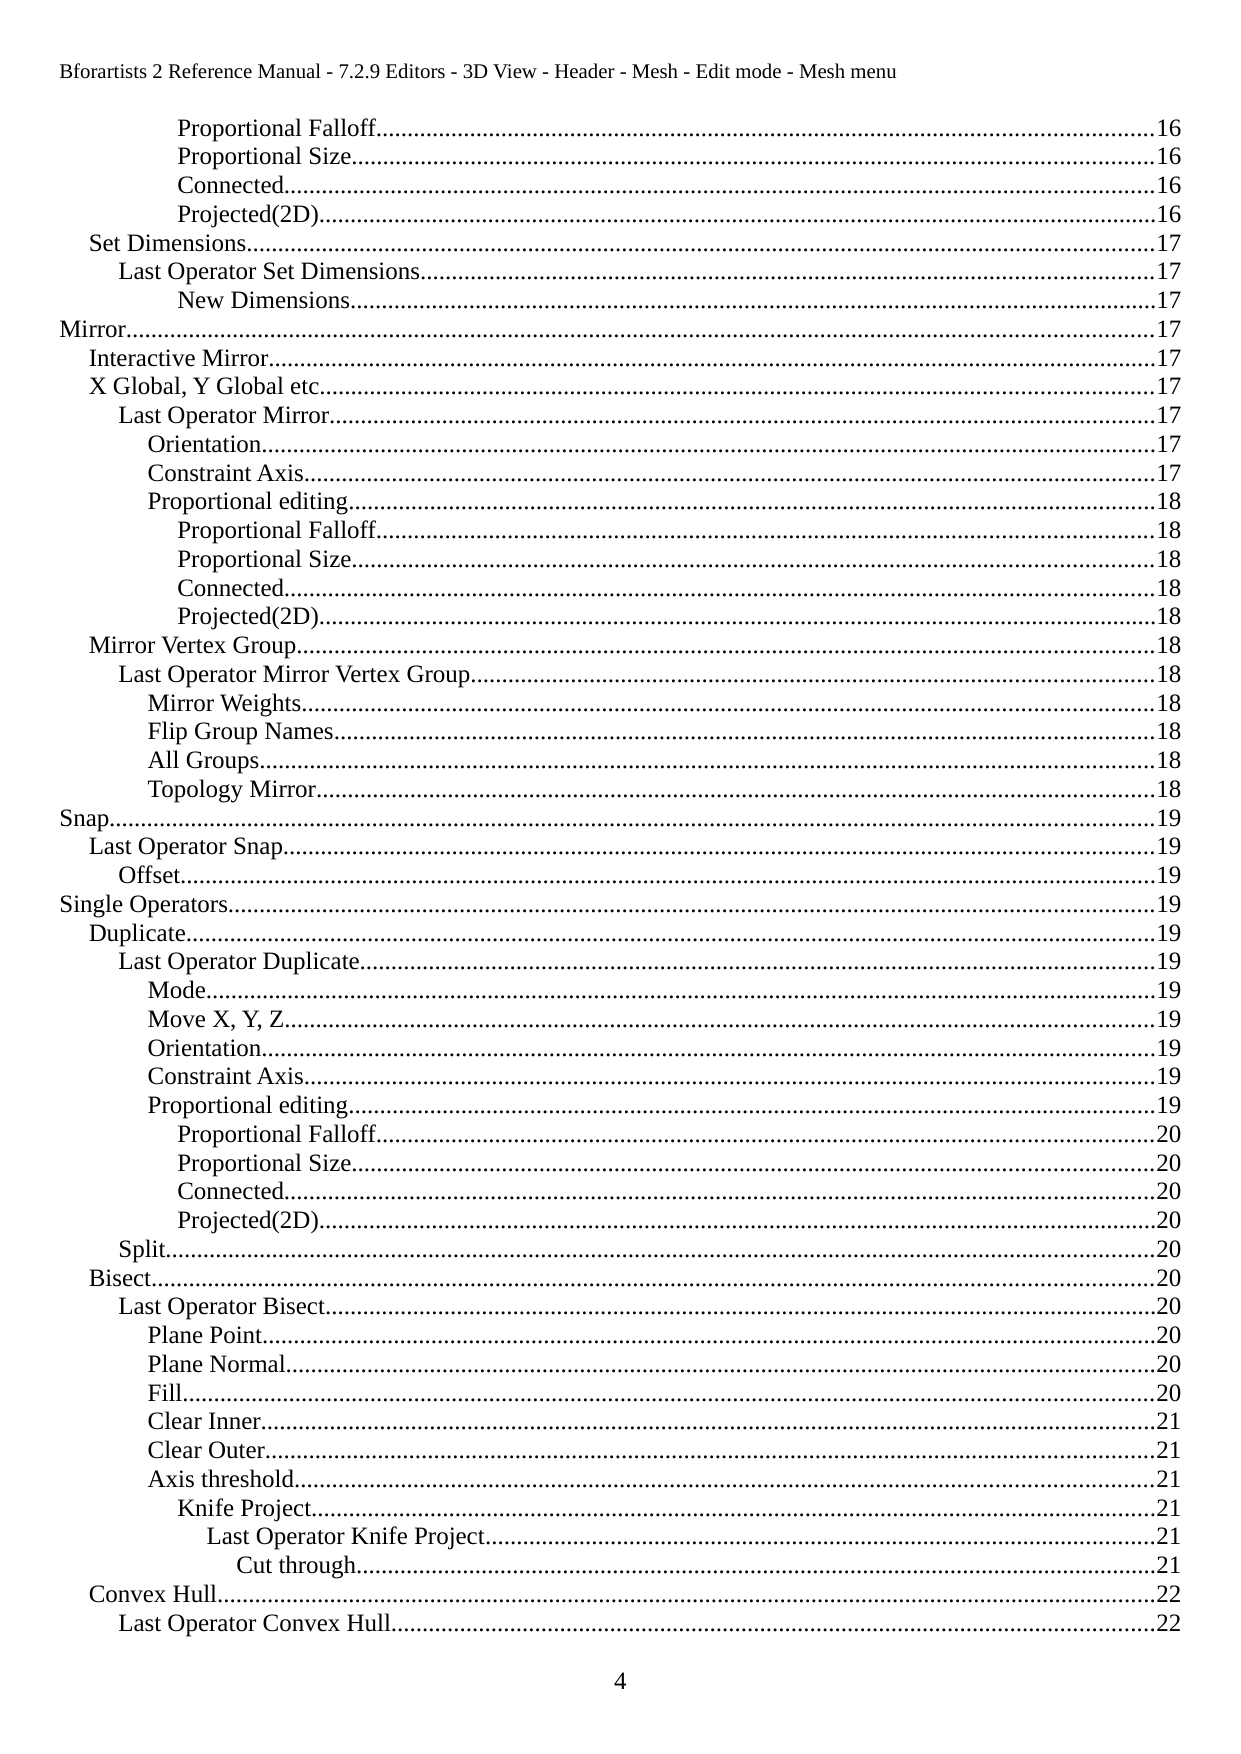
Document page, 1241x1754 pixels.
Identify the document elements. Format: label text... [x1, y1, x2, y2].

text Last Operator Knife Project 21 [206, 1521, 1181, 1550]
text Move X, Y, Z 19 [147, 1004, 1181, 1033]
text Last Operator Mirror Vertex Group 18 [118, 659, 1181, 688]
text Clear Inner 21 [147, 1406, 1181, 1435]
text Convex Hull 22 [88, 1579, 1181, 1608]
text All Groups 18 [147, 745, 1181, 774]
text Mirror 17 [59, 314, 1181, 343]
text Proportional Size 18 [177, 544, 1181, 573]
text Projected(2D) 20 [177, 1205, 1181, 1234]
text Mode 19 [147, 975, 1181, 1004]
text Last Operator Mirror 17 [118, 400, 1181, 429]
text Constraint Axis 17 [147, 458, 1181, 486]
text Proportional Falloff 16 [177, 113, 1181, 141]
text Offset 19 [118, 860, 1181, 889]
text Proportional Size 16 [177, 141, 1181, 170]
text Last Operator Set Dimensions 17 [118, 256, 1181, 285]
text Last Operator Snap 19 [88, 831, 1181, 860]
text Last Operator Convex Hull 22 [118, 1608, 1181, 1636]
text Set Dimensions 17 [88, 228, 1181, 256]
text Last Operator Duplicate 19 [118, 946, 1181, 975]
text X Global, Y Global etc. 17 [88, 371, 1181, 400]
text Proportional editing 19 [147, 1090, 1181, 1119]
text Projected(2D) 16 [177, 199, 1181, 228]
text Interactive Mirror 17 [88, 343, 1181, 371]
text Split 20 [118, 1234, 1181, 1263]
text Plane Point 20 [147, 1320, 1181, 1349]
text Projected(2D) 18 [177, 601, 1181, 630]
text Snap 19 [59, 803, 1181, 831]
text Proportional editing 18 [147, 486, 1181, 515]
text Fill 20 [147, 1378, 1181, 1406]
text Flip Group Names 18 [147, 716, 1181, 745]
text Topology Mirror 18 [147, 774, 1181, 803]
text Proportional Falloff 18 [177, 515, 1181, 544]
text Mirror Weights 18 [147, 688, 1181, 716]
text Axis threshold 21 [147, 1464, 1181, 1493]
text Clear Outer 21 [147, 1435, 1181, 1464]
text Proportional Falloff 20 [177, 1119, 1181, 1148]
text Orientation 19 [147, 1033, 1181, 1061]
text Knife Project 21 [177, 1493, 1181, 1521]
text Last Operator Bisect 20 [118, 1291, 1181, 1320]
text Connected 20 [177, 1176, 1181, 1205]
text Plane Normal 20 [147, 1349, 1181, 1378]
text Connected 18 [177, 573, 1181, 601]
text Bisect 20 [88, 1263, 1181, 1291]
text New Dimensions 17 [177, 285, 1181, 314]
text Proportional Size 20 [177, 1148, 1181, 1176]
text Orientation 17 [147, 429, 1181, 458]
text Cut through 21 [236, 1550, 1181, 1579]
text Connected 16 [177, 170, 1181, 199]
text Duplicate 19 [88, 918, 1181, 946]
text Single Operators 19 [59, 889, 1181, 918]
text Constraint Axis 19 [147, 1061, 1181, 1090]
text Mirror Vertex Group 18 [88, 630, 1181, 659]
